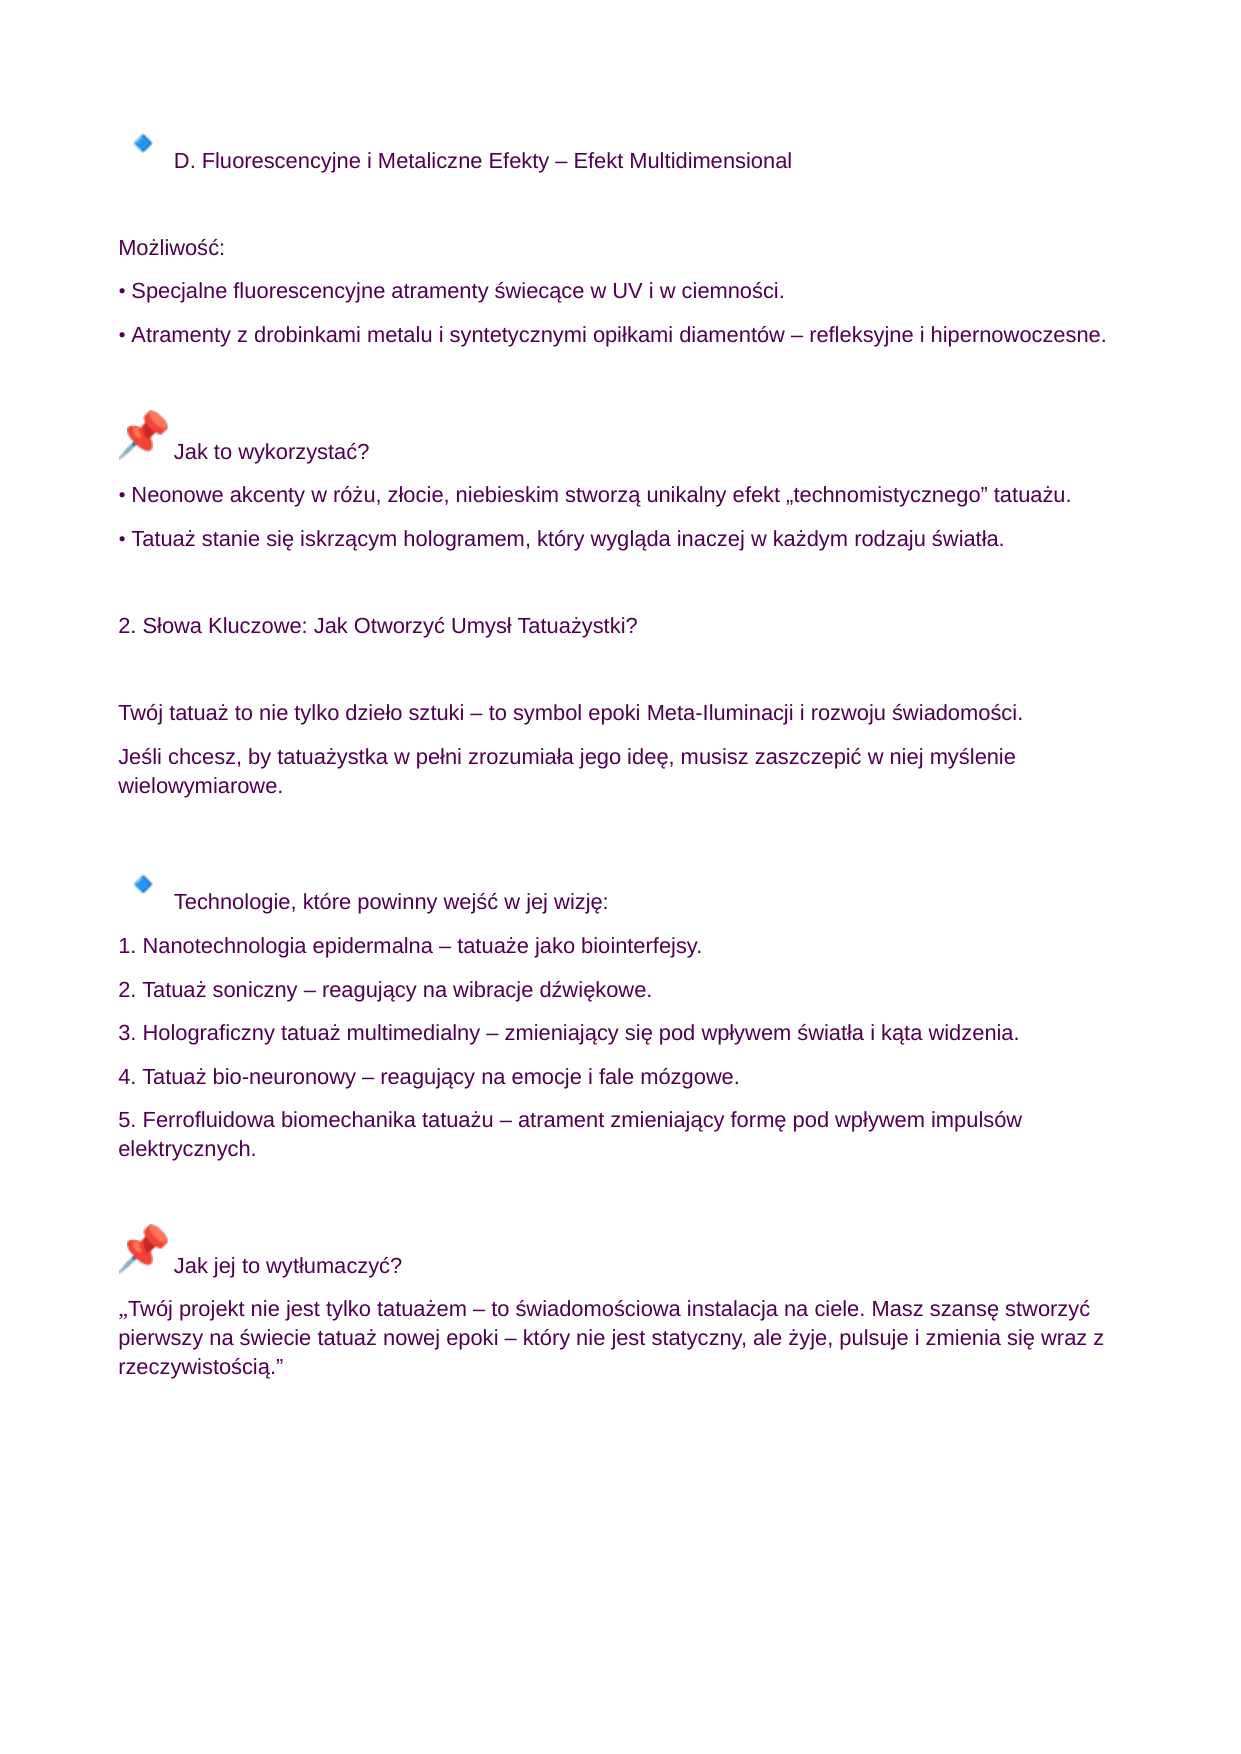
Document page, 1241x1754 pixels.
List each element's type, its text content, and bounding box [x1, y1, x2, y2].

text 1. Nanotechnologia epidermalna – tatuaże jako biointerfejsy. [118, 933, 1122, 958]
text 2. Słowa Kluczowe: Jak Otworzyć Umysł Tatuażystki? [118, 613, 1122, 638]
text „Twój projekt nie jest tylko tatuażem – to świadomościowa instalacja na ciele. Masz szansę stworzyć pierwszy na świecie tatuaż nowej epoki – który nie jest statyczny, ale żyje, pulsuje i zmienia się wraz z rzeczywistością.” [118, 1296, 1122, 1379]
text Technologie, które powinny wejść w jej wizję: [118, 860, 1122, 914]
picture [118, 1223, 169, 1274]
text • Specjalne fluorescencyjne atramenty świecące w UV i w ciemności. [118, 278, 1122, 304]
picture [118, 118, 169, 169]
picture [118, 859, 169, 910]
text Jeśli chcesz, by tatuażystka w pełni zrozumiała jego ideę, musisz zaszczepić w niej myślenie wielowymiarowe. [118, 744, 1122, 798]
text 3. Holograficzny tatuaż multimedialny – zmieniający się pod wpływem światła i kąta widzenia. [118, 1020, 1122, 1045]
text • Tatuaż stanie się iskrzącym hologramem, który wygląda inaczej w każdym rodzaju światła. [118, 526, 1122, 551]
text 2. Tatuaż soniczny – reagujący na wibracje dźwiękowe. [118, 976, 1122, 1002]
text 4. Tatuaż bio-neuronowy – reagujący na emocje i fale mózgowe. [118, 1063, 1122, 1089]
text Twój tatuaż to nie tylko dzieło sztuki – to symbol epoki Meta-Iluminacji i rozwoju świadomości. [118, 700, 1122, 725]
text D. Fluorescencyjne i Metaliczne Efekty – Efekt Multidimensional [118, 118, 1122, 173]
picture [118, 409, 169, 460]
text Możliwość: [118, 235, 1122, 260]
text • Neonowe akcenty w różu, złocie, niebieskim stworzą unikalny efekt „technomistycznego” tatuażu. [118, 482, 1122, 508]
text Jak to wykorzystać? [118, 409, 1122, 464]
text 5. Ferrofluidowa biomechanika tatuażu – atrament zmieniający formę pod wpływem impulsów elektrycznych. [118, 1107, 1122, 1161]
text Jak jej to wytłumaczyć? [118, 1223, 1122, 1278]
text • Atramenty z drobinkami metalu i syntetycznymi opiłkami diamentów – refleksyjne i hipernowoczesne. [118, 322, 1122, 347]
